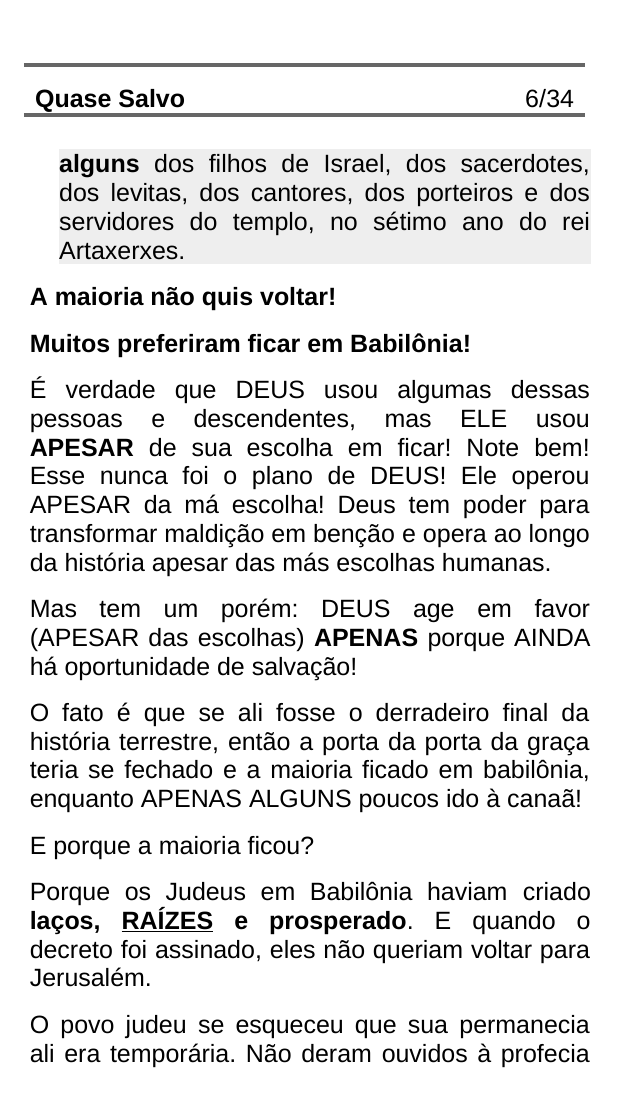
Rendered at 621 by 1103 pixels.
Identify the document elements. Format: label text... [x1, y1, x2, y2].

text O povo judeu se esqueceu que sua permanecia ali era temporária. Não deram ouvidos à profecia [29, 1010, 591, 1067]
text A maioria não quis voltar! [29, 282, 591, 311]
text O fato é que se ali fosse o derradeiro final da história terrestre, então a porta da porta da graça teria se fechado e a maioria ficado em babilônia, enquanto APENAS ALGUNS poucos ido à canaã! [29, 698, 591, 813]
text alguns dos filhos de Israel, dos sacerdotes, dos levitas, dos cantores, dos porteiros e dos servidores do templo, no sétimo ano do rei Artaxerxes. [59, 149, 591, 264]
text Porque os Judeus em Babilônia haviam criado laços, RAÍZES e prosperado. E quando o decreto foi assinado, eles não queriam voltar para Jerusalém. [29, 877, 591, 992]
text Mas tem um porém: DEUS age em favor (APESAR das escolhas) APENAS porque AINDA há oportunidade de salvação! [29, 594, 591, 680]
text Muitos preferiram ficar em Babilônia! [29, 329, 591, 357]
text E porque a maioria ficou? [29, 831, 591, 859]
text É verdade que DEUS usou algumas dessas pessoas e descendentes, mas ELE usou APESAR de sua escolha em ficar! Note bem! Esse nunca foi o plano de DEUS! Ele operou APESAR da má escolha! Deus tem poder para transformar maldição em benção e opera ao longo da história apesar das más escolhas humanas. [29, 375, 591, 576]
